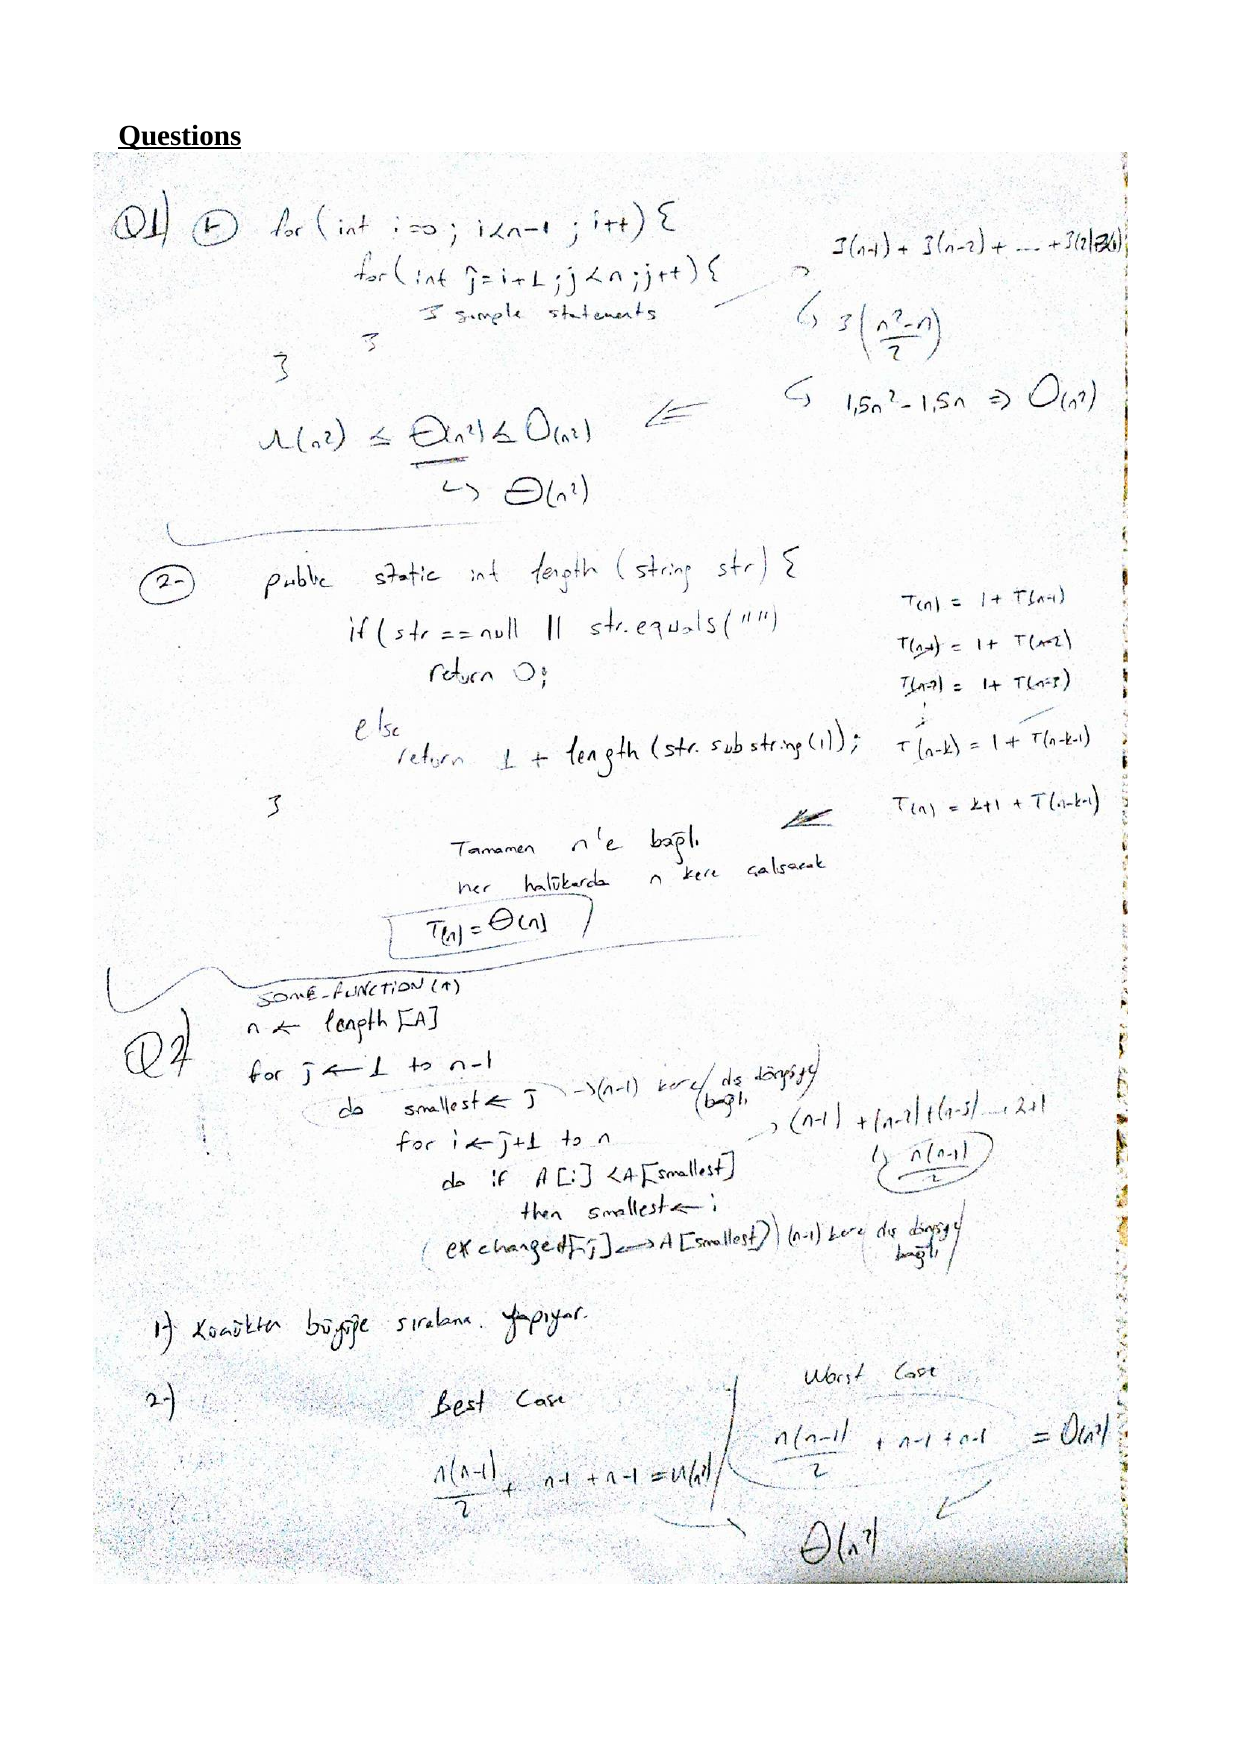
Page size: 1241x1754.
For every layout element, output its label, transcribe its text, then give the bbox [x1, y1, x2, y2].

picture [92, 152, 1128, 1584]
text Questions [118, 118, 1122, 152]
